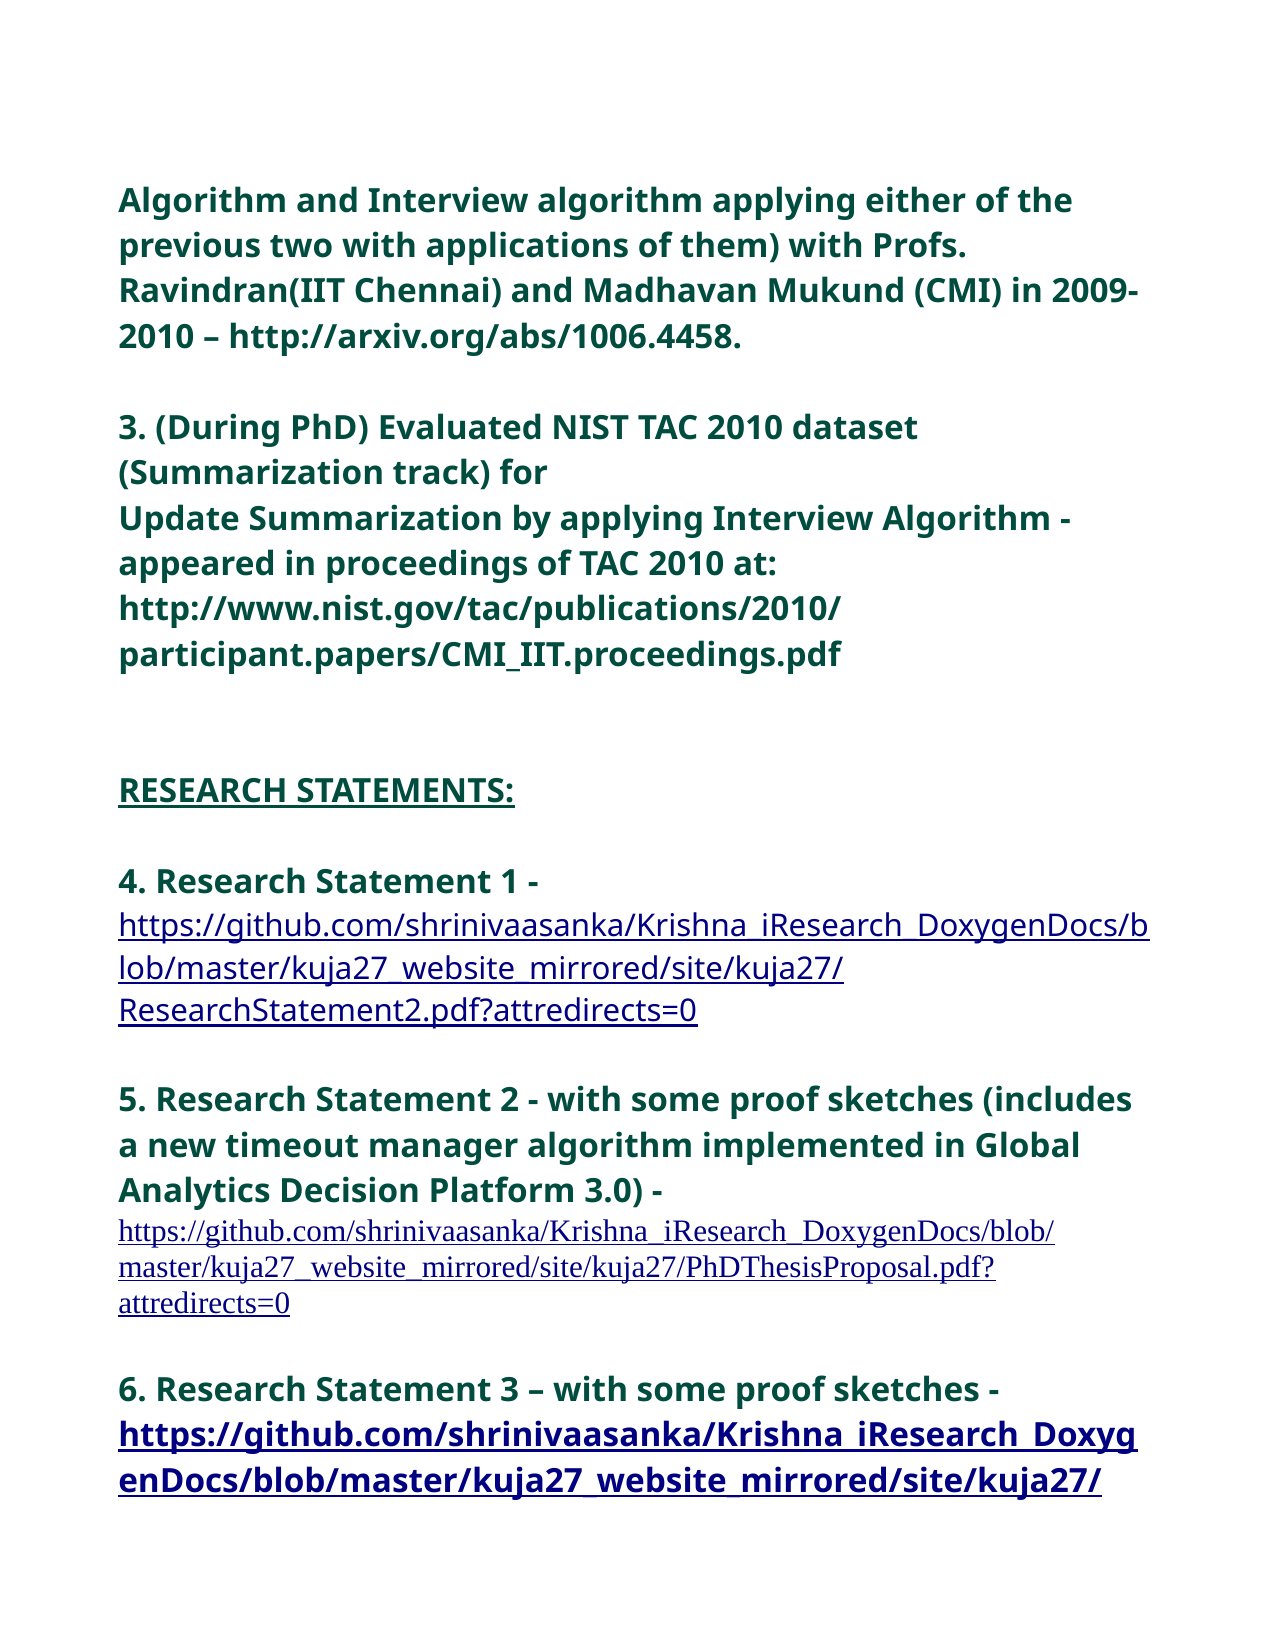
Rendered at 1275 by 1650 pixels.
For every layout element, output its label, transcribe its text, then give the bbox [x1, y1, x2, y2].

text 4. Research Statement 1 - https://github.com/shrinivaasanka/Krishna_iResearch_DoxygenDocs/blob/master/kuja27_website_mirrored/site/kuja27/ResearchStatement2.pdf?attredirects=0 [118, 858, 1157, 1031]
text 5. Research Statement 2 - with some proof sketches (includes a new timeout manager algorithm implemented in Global Analytics Decision Platform 3.0) - https://github.com/shrinivaasanka/Krishna_iResearch_DoxygenDocs/blob/master/kuja27_website_mirrored/site/kuja27/PhDThesisProposal.pdf?attredirects=0 [118, 1076, 1157, 1320]
text RESEARCH STATEMENTS: [118, 767, 1157, 812]
text 3. (During PhD) Evaluated NIST TAC 2010 dataset (Summarization track) for [118, 403, 1157, 494]
text Update Summarization by applying Interview Algorithm - appeared in proceedings of TAC 2010 at: [118, 494, 1157, 585]
text http://www.nist.gov/tac/publications/2010/participant.papers/CMI_IIT.proceedings.pdf [118, 585, 1157, 676]
text 6. Research Statement 3 – with some proof sketches - https://github.com/shrinivaasanka/Krishna_iResearch_DoxygenDocs/blob/master/kuja27_website_mirrored/site/kuja27/ [118, 1366, 1157, 1502]
text Algorithm and Interview algorithm applying either of the previous two with applications of them) with Profs. Ravindran(IIT Chennai) and Madhavan Mukund (CMI) in 2009-2010 – http://arxiv.org/abs/1006.4458. [118, 176, 1157, 358]
